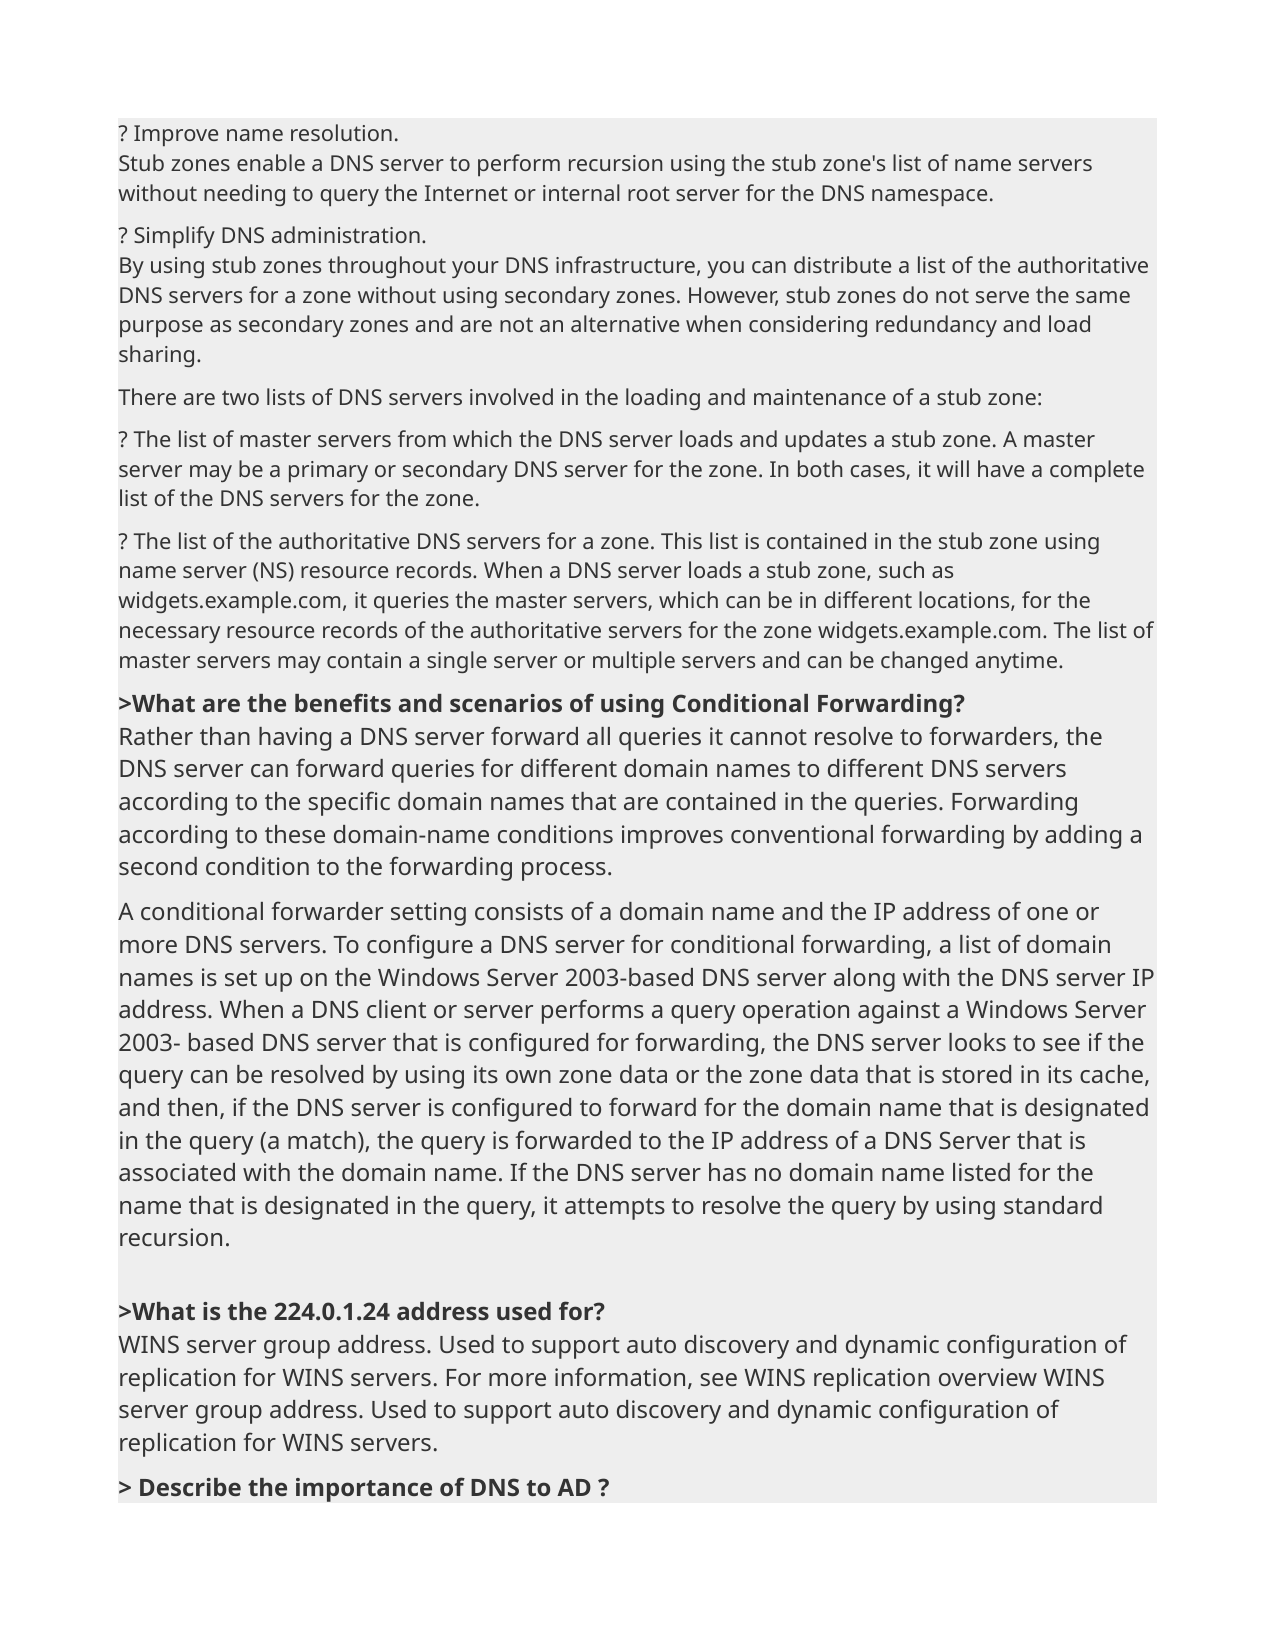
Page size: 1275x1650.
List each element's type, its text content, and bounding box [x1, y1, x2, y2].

text ? The list of master servers from which the DNS server loads and updates a stub zone. A master server may be a primary or secondary DNS server for the zone. In both cases, it will have a complete list of the DNS servers for the zone. [118, 424, 1157, 513]
text ? Improve name resolution. Stub zones enable a DNS server to perform recursion using the stub zone's list of name servers without needing to query the Internet or internal root server for the DNS namespace. [118, 118, 1157, 207]
text A conditional forwarder setting consists of a domain name and the IP address of one or more DNS servers. To configure a DNS server for conditional forwarding, a list of domain names is set up on the Windows Server 2003-based DNS server along with the DNS server IP address. When a DNS client or server performs a query operation against a Windows Server 2003- based DNS server that is configured for forwarding, the DNS server looks to see if the query can be resolved by using its own zone data or the zone data that is stored in its cache, and then, if the DNS server is configured to forward for the domain name that is designated in the query (a match), the query is forwarded to the IP address of a DNS Server that is associated with the domain name. If the DNS server has no domain name listed for the name that is designated in the query, it attempts to resolve the query by using standard recursion. [118, 895, 1157, 1254]
text There are two lists of DNS servers involved in the loading and maintenance of a stub zone: [118, 381, 1157, 411]
text >What are the benefits and scenarios of using Conditional Forwarding? Rather than having a DNS server forward all queries it cannot resolve to forwarders, the DNS server can forward queries for different domain names to different DNS servers according to the specific domain names that are contained in the queries. Forwarding according to these domain-name conditions improves conventional forwarding by adding a second condition to the forwarding process. [118, 687, 1157, 883]
text ? The list of the authoritative DNS servers for a zone. This list is contained in the stub zone using name server (NS) resource records. When a DNS server loads a stub zone, such as widgets.example.com, it queries the master servers, which can be in different locations, for the necessary resource records of the authoritative servers for the zone widgets.example.com. The list of master servers may contain a single server or multiple servers and can be changed anytime. [118, 526, 1157, 674]
text >What is the 224.0.1.24 address used for? WINS server group address. Used to support auto discovery and dynamic configuration of replication for WINS servers. For more information, see WINS replication overview WINS server group address. Used to support auto discovery and dynamic configuration of replication for WINS servers. [118, 1295, 1157, 1458]
text > Describe the importance of DNS to AD ? [118, 1471, 1157, 1503]
text ? Simplify DNS administration. By using stub zones throughout your DNS infrastructure, you can distribute a list of the authoritative DNS servers for a zone without using secondary zones. However, stub zones do not serve the same purpose as secondary zones and are not an alternative when considering redundancy and load sharing. [118, 220, 1157, 369]
